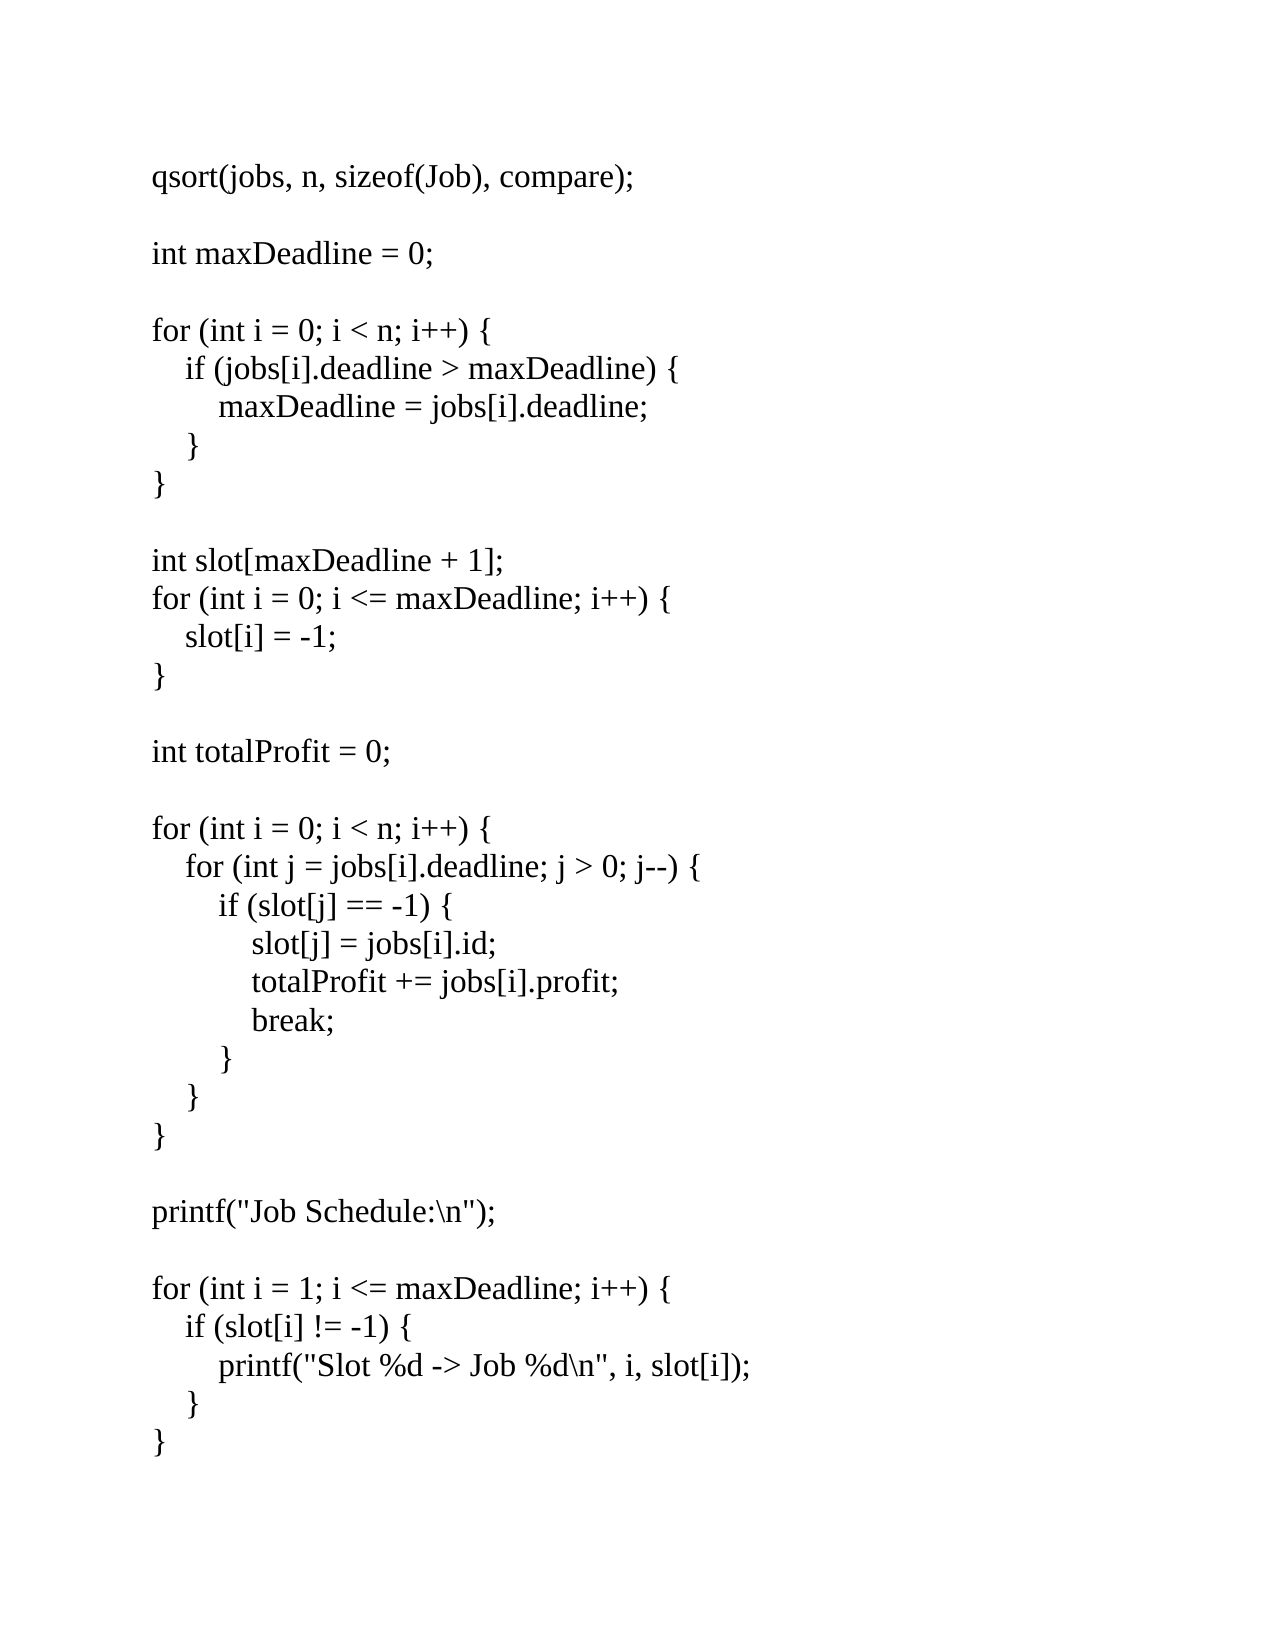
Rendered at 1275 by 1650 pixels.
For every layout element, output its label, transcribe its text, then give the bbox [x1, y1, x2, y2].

text if (slot[i] != -1) { [118, 1306, 1157, 1345]
text break; [118, 1000, 1157, 1038]
text } [118, 1038, 1157, 1076]
text int totalProfit = 0; [118, 731, 1157, 770]
text for (int j = jobs[i].deadline; j > 0; j--) { [118, 846, 1157, 885]
text totalProfit += jobs[i].profit; [118, 961, 1157, 1000]
text for (int i = 0; i < n; i++) { [118, 310, 1157, 348]
text qsort(jobs, n, sizeof(Job), compare); [118, 156, 1157, 195]
text printf("Slot %d -> Job %d\n", i, slot[i]); [118, 1345, 1157, 1383]
text int maxDeadline = 0; [118, 233, 1157, 271]
text for (int i = 1; i <= maxDeadline; i++) { [118, 1268, 1157, 1306]
text } [118, 463, 1157, 501]
text printf("Job Schedule:\n"); [118, 1191, 1157, 1230]
text slot[i] = -1; [118, 616, 1157, 655]
text int slot[maxDeadline + 1]; [118, 540, 1157, 578]
text } [118, 1076, 1157, 1115]
text slot[j] = jobs[i].id; [118, 923, 1157, 961]
text } [118, 655, 1157, 693]
text maxDeadline = jobs[i].deadline; [118, 386, 1157, 425]
text for (int i = 0; i < n; i++) { [118, 808, 1157, 846]
text } [118, 425, 1157, 463]
text if (slot[j] == -1) { [118, 885, 1157, 923]
text } [118, 1115, 1157, 1153]
text } [118, 1383, 1157, 1421]
text } [118, 1421, 1157, 1460]
text if (jobs[i].deadline > maxDeadline) { [118, 348, 1157, 386]
text for (int i = 0; i <= maxDeadline; i++) { [118, 578, 1157, 616]
